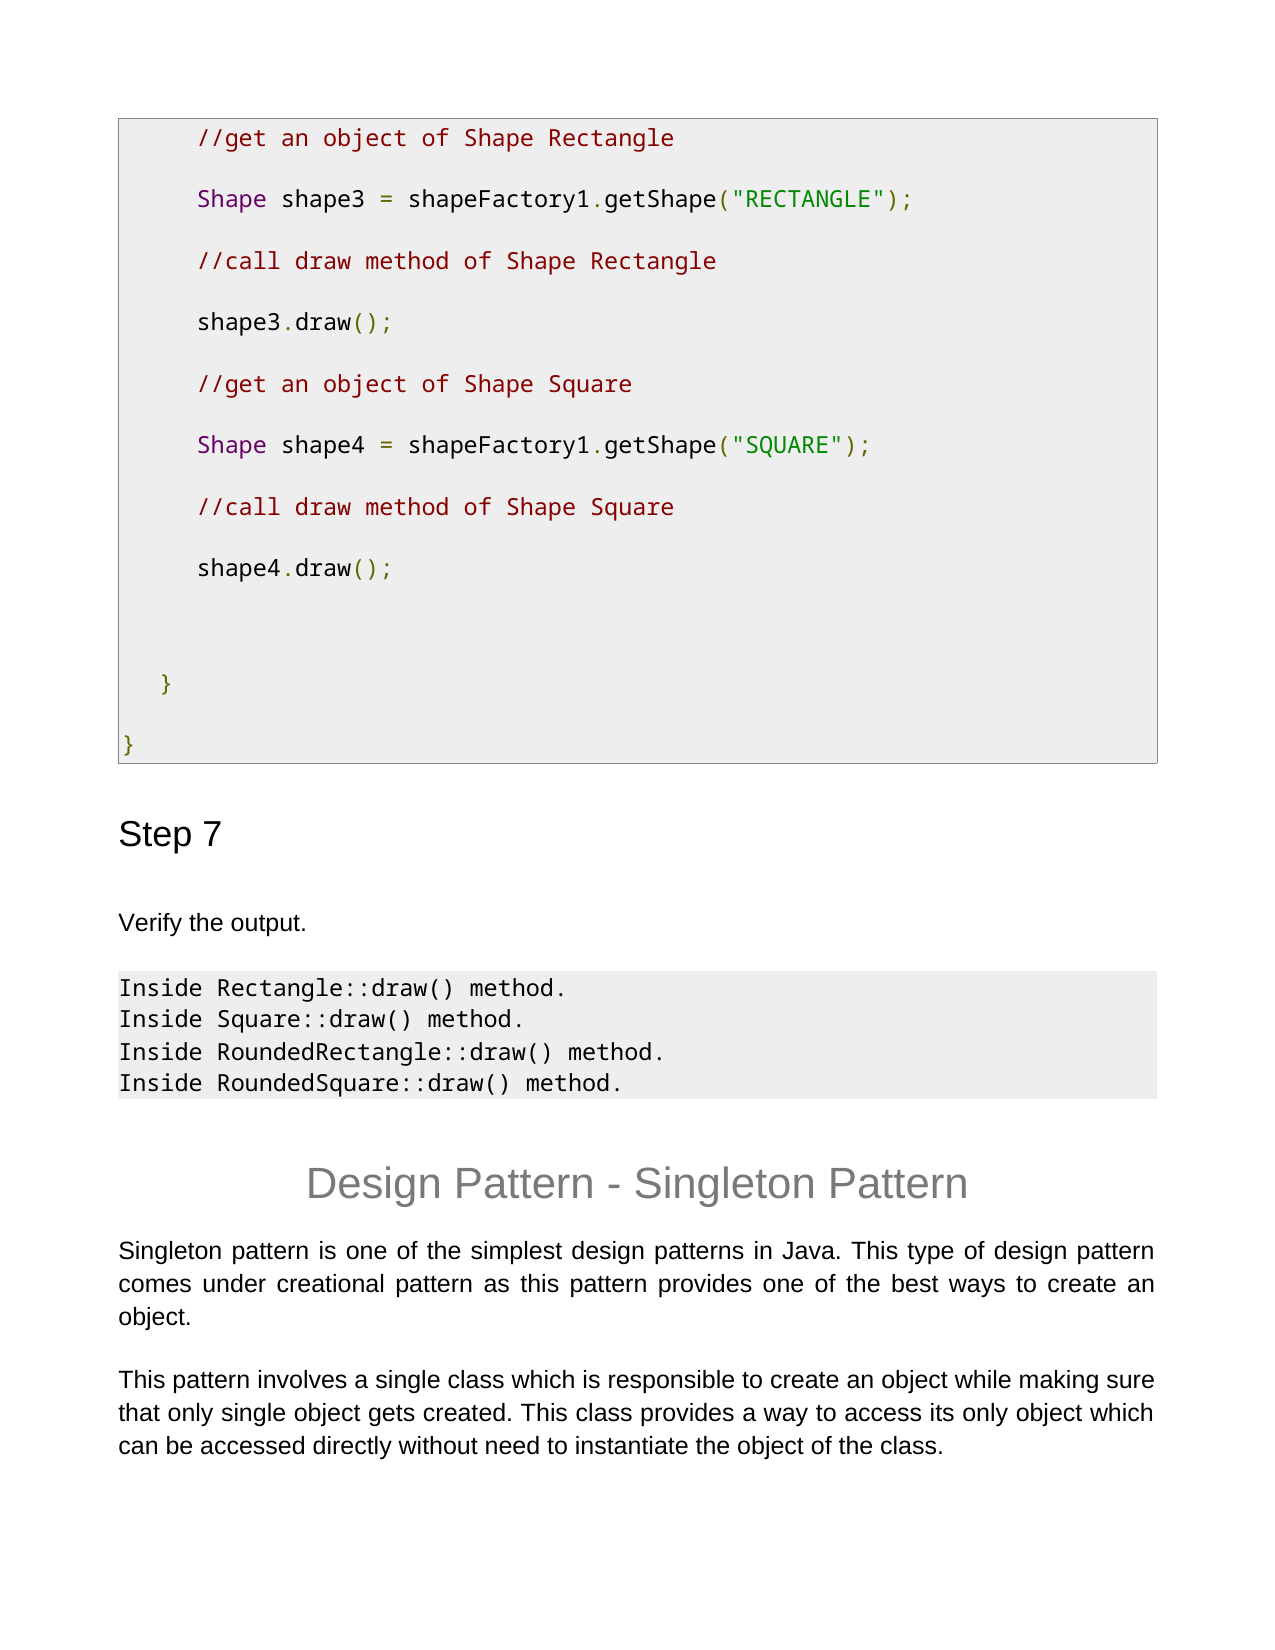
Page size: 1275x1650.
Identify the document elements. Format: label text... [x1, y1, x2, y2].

text Inside RoundedSquare::draw() method. [118, 1067, 1157, 1099]
text Verify the output. [118, 908, 1157, 937]
text Inside Square::draw() method. [118, 1003, 1157, 1035]
text //call draw method of Shape Rectangle [119, 241, 1157, 276]
subtitle Design Pattern - Singleton Pattern [118, 1157, 1157, 1207]
text shape4.draw(); [119, 548, 1157, 583]
text Inside Rectangle::draw() method. [118, 971, 1157, 1003]
subtitle Step 7 [118, 813, 1157, 854]
text //call draw method of Shape Square [119, 487, 1157, 522]
text //get an object of Shape Square [119, 364, 1157, 399]
text This pattern involves a single class which is responsible to create an object while making sure that only single object gets created. This class provides a way to access its only object which can be accessed directly without need to instantiate the object of the class. [118, 1364, 1157, 1459]
text Inside RoundedRectangle::draw() method. [118, 1035, 1157, 1067]
text Shape shape4 = shapeFactory1.getShape("SQUARE"); [119, 425, 1157, 461]
text Singleton pattern is one of the simplest design patterns in Java. This type of design pattern comes under creational pattern as this pattern provides one of the best ways to create an object. [118, 1236, 1157, 1331]
text //get an object of Shape Rectangle [119, 119, 1157, 153]
text shape3.draw(); [119, 302, 1157, 338]
text Shape shape3 = shapeFactory1.getShape("RECTANGLE"); [119, 179, 1157, 215]
text } [119, 724, 1157, 763]
text } [119, 663, 1157, 698]
